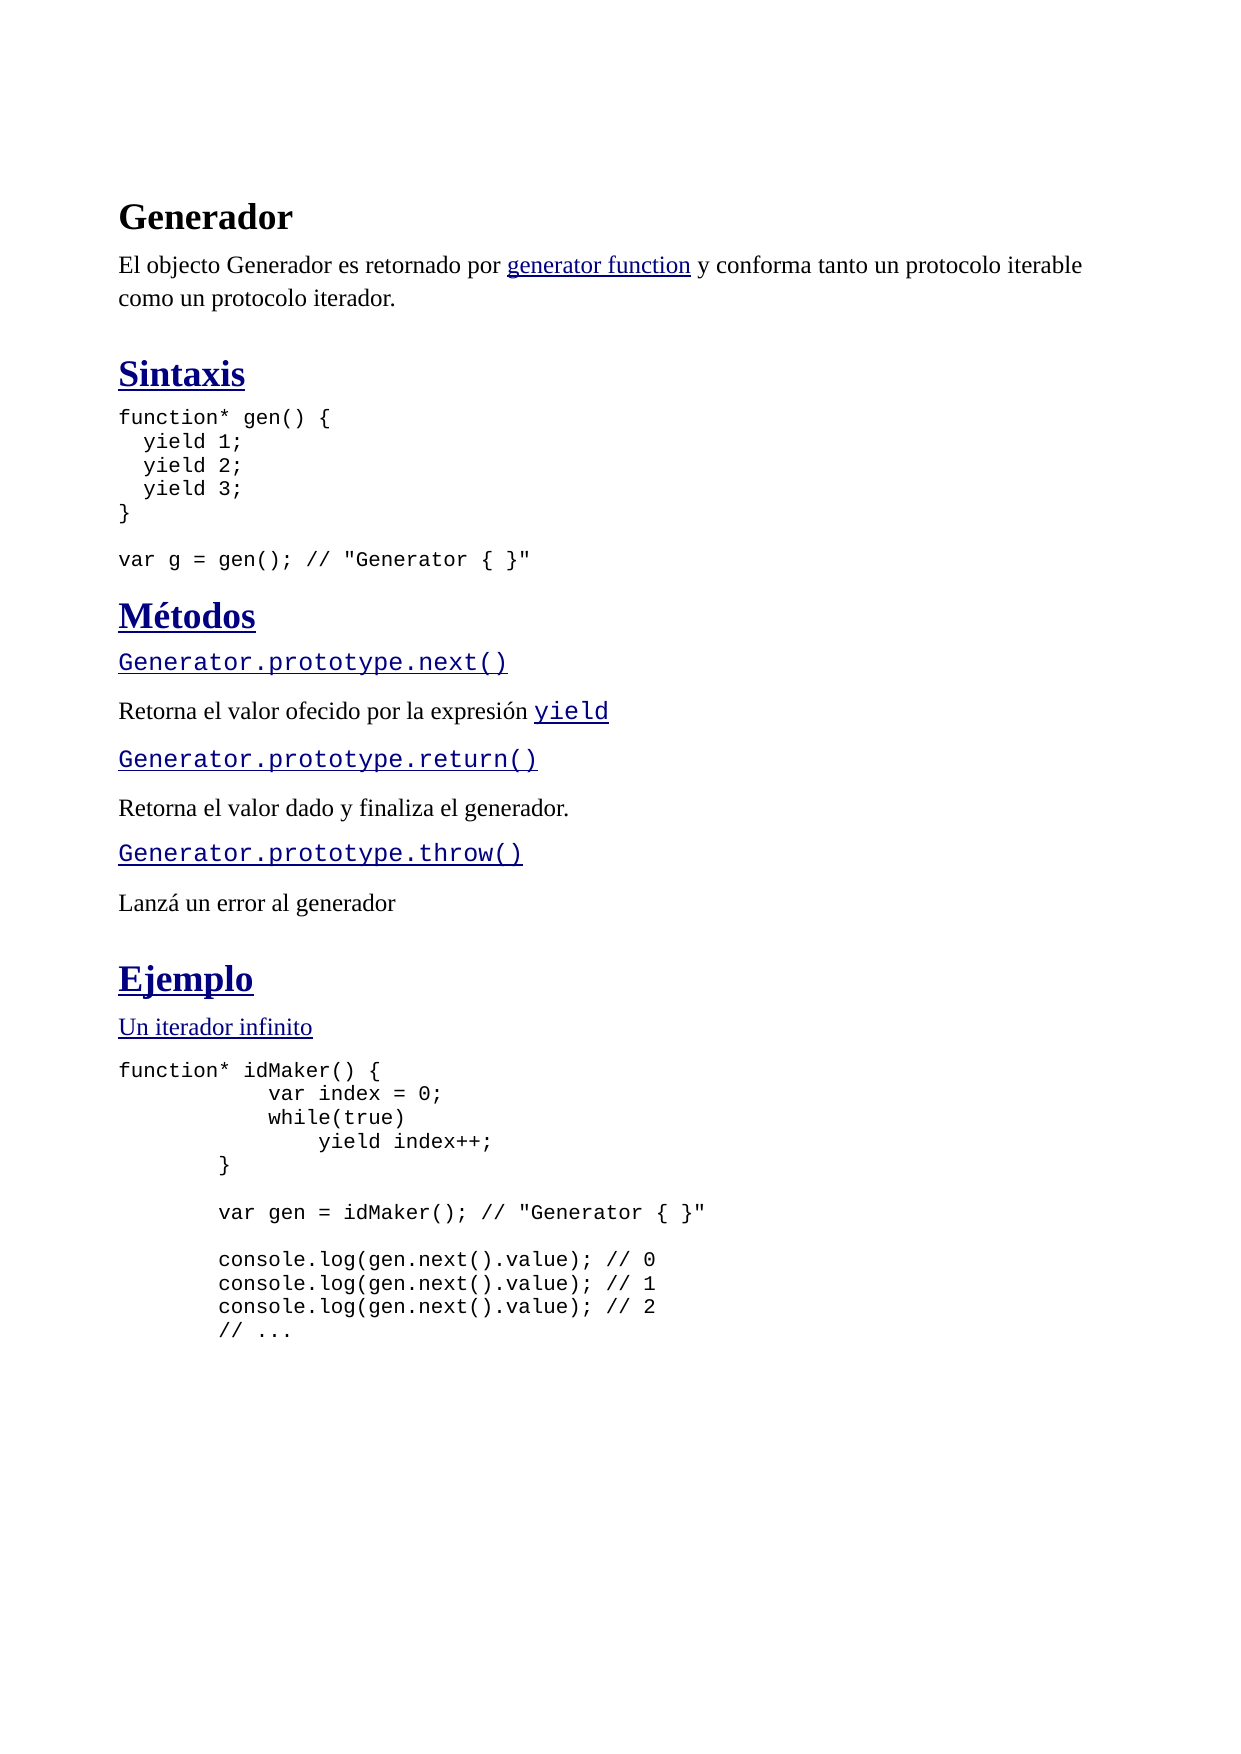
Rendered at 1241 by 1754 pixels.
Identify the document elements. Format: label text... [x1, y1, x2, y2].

subtitle Ejemplo [118, 957, 1122, 1000]
text // ... [118, 1320, 1122, 1343]
text } [118, 502, 1122, 526]
text } [118, 1154, 1122, 1178]
text Generator.prototype.return() [118, 746, 1122, 775]
text Generator.prototype.throw() [118, 841, 1122, 869]
text var index = 0; [118, 1083, 1122, 1107]
text console.log(gen.next().value); // 1 [118, 1273, 1122, 1296]
subtitle Sintaxis [118, 352, 1122, 395]
text Generator.prototype.next() [118, 649, 1122, 678]
subtitle Generador [118, 194, 1122, 238]
text Un iterador infinito [118, 1012, 1122, 1041]
text console.log(gen.next().value); // 0 [118, 1249, 1122, 1273]
text function* idMaker() { [118, 1060, 1122, 1083]
text El objecto Generador es retornado por generator function y conforma tanto un protocolo iterable como un protocolo iterador. [118, 250, 1122, 312]
text yield 1; [118, 431, 1122, 454]
subtitle Métodos [118, 594, 1122, 637]
text var g = gen(); // "Generator { }" [118, 549, 1122, 573]
text yield 3; [118, 478, 1122, 502]
text while(true) [118, 1107, 1122, 1131]
text Lanzá un error al generador [118, 888, 1122, 917]
text var gen = idMaker(); // "Generator { }" [118, 1202, 1122, 1225]
text yield 2; [118, 454, 1122, 478]
text Retorna el valor ofecido por la expresión yield [118, 696, 1122, 727]
text yield index++; [118, 1131, 1122, 1154]
text console.log(gen.next().value); // 2 [118, 1296, 1122, 1320]
text function* gen() { [118, 407, 1122, 431]
text Retorna el valor dado y finaliza el generador. [118, 793, 1122, 822]
